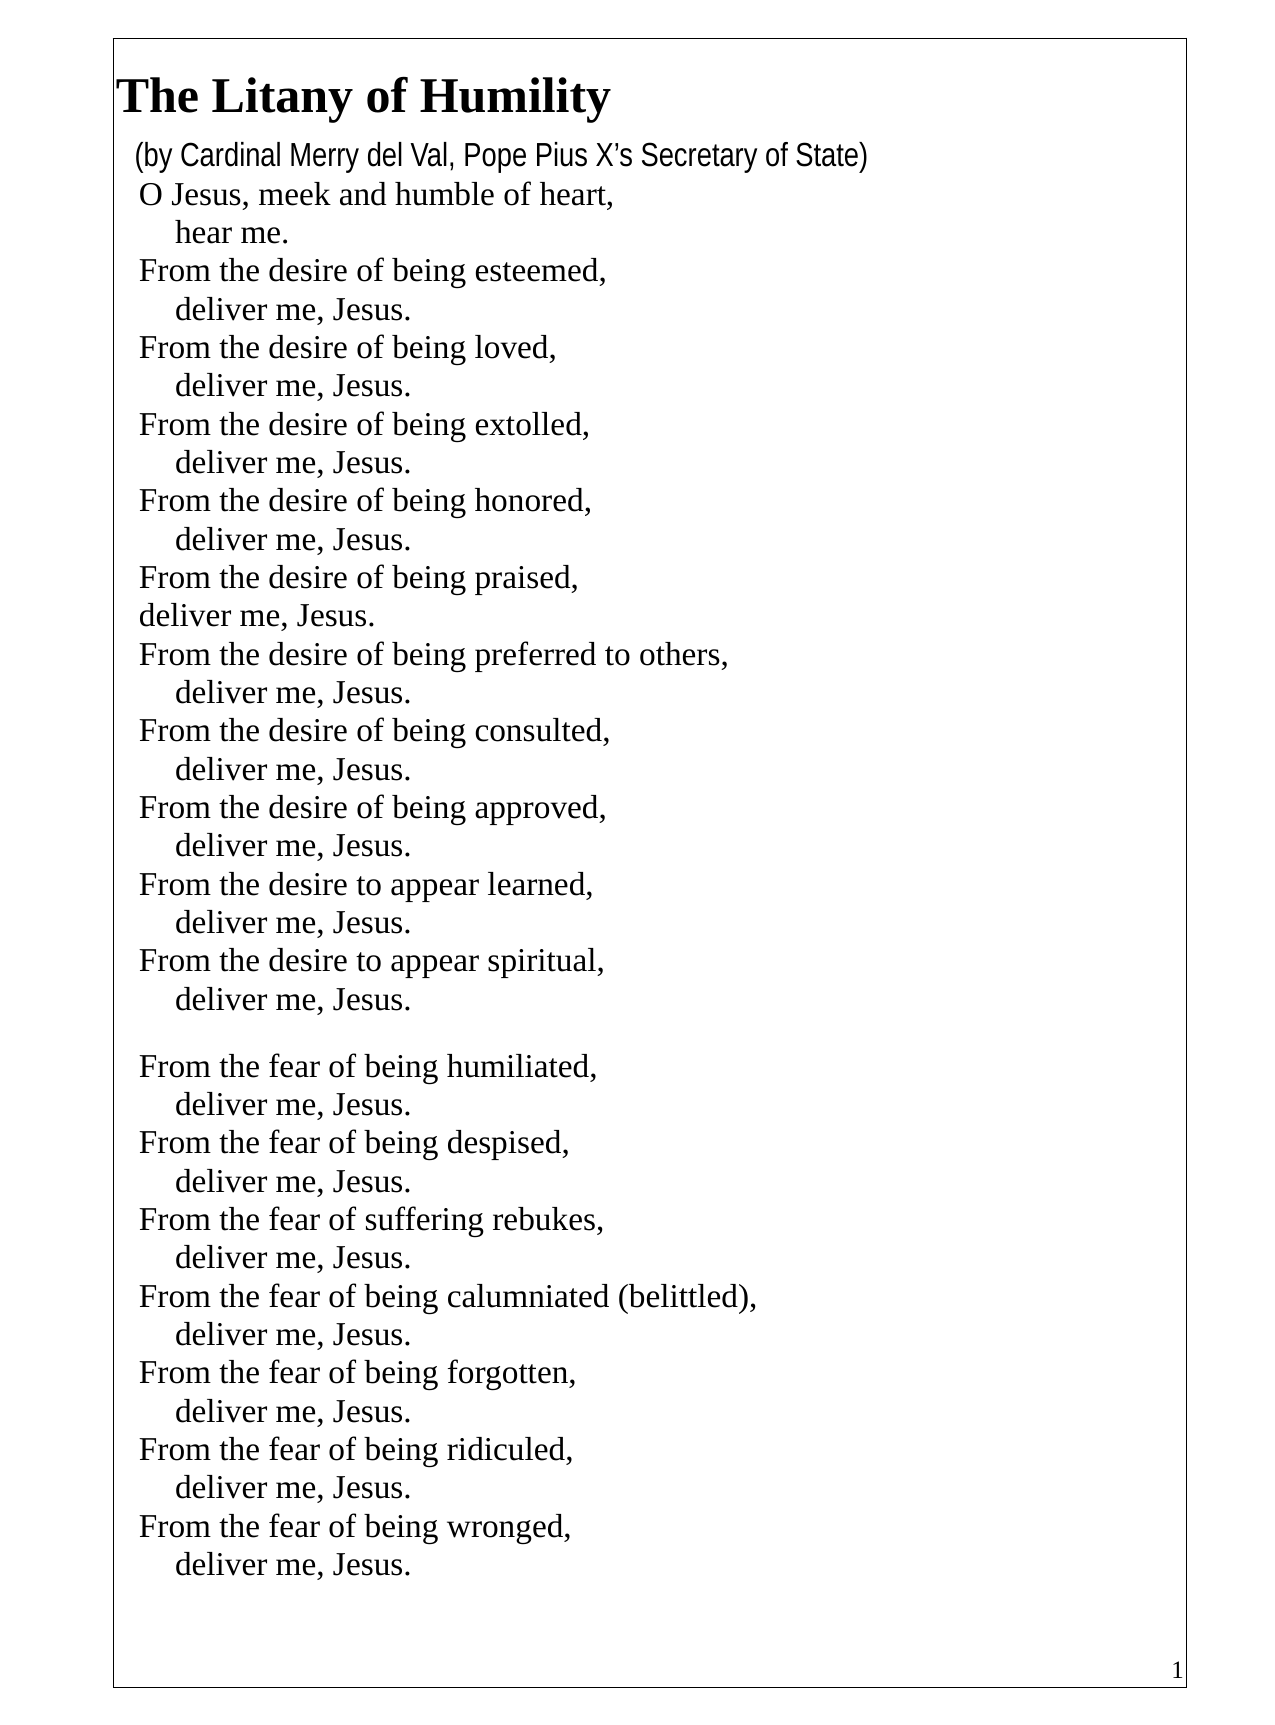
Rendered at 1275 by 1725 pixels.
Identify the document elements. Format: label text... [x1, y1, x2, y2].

subtitle The Litany of Humility [116, 66, 1183, 123]
text deliver me, Jesus. [139, 596, 1183, 634]
text O Jesus, meek and humble of heart, hear me. [139, 174, 1183, 251]
text From the desire to appear learned, deliver me, Jesus. [139, 864, 1183, 941]
text From the fear of being calumniated (belittled), deliver me, Jesus. [139, 1276, 1183, 1353]
text From the fear of being humiliated, deliver me, Jesus. [139, 1046, 1183, 1123]
text From the fear of being wronged, deliver me, Jesus. [139, 1506, 1183, 1583]
text From the desire to appear spiritual, deliver me, Jesus. [139, 941, 1183, 1017]
text From the desire of being esteemed, deliver me, Jesus. [139, 251, 1183, 327]
text From the desire of being consulted, deliver me, Jesus. [139, 711, 1183, 787]
text From the fear of being forgotten, deliver me, Jesus. [139, 1353, 1183, 1429]
text From the fear of suffering rebukes, deliver me, Jesus. [139, 1199, 1183, 1276]
text From the fear of being despised, deliver me, Jesus. [139, 1123, 1183, 1199]
text From the fear of being ridiculed, deliver me, Jesus. [139, 1429, 1183, 1506]
text (by Cardinal Merry del Val, Pope Pius X’s Secretary of State) [134, 136, 1164, 174]
text From the desire of being loved, deliver me, Jesus. [139, 327, 1183, 404]
text From the desire of being honored, deliver me, Jesus. [139, 481, 1183, 557]
text From the desire of being extolled, deliver me, Jesus. [139, 404, 1183, 481]
text From the desire of being preferred to others, deliver me, Jesus. [139, 634, 1183, 711]
text From the desire of being approved, deliver me, Jesus. [139, 787, 1183, 864]
text From the desire of being praised, [139, 557, 1183, 596]
